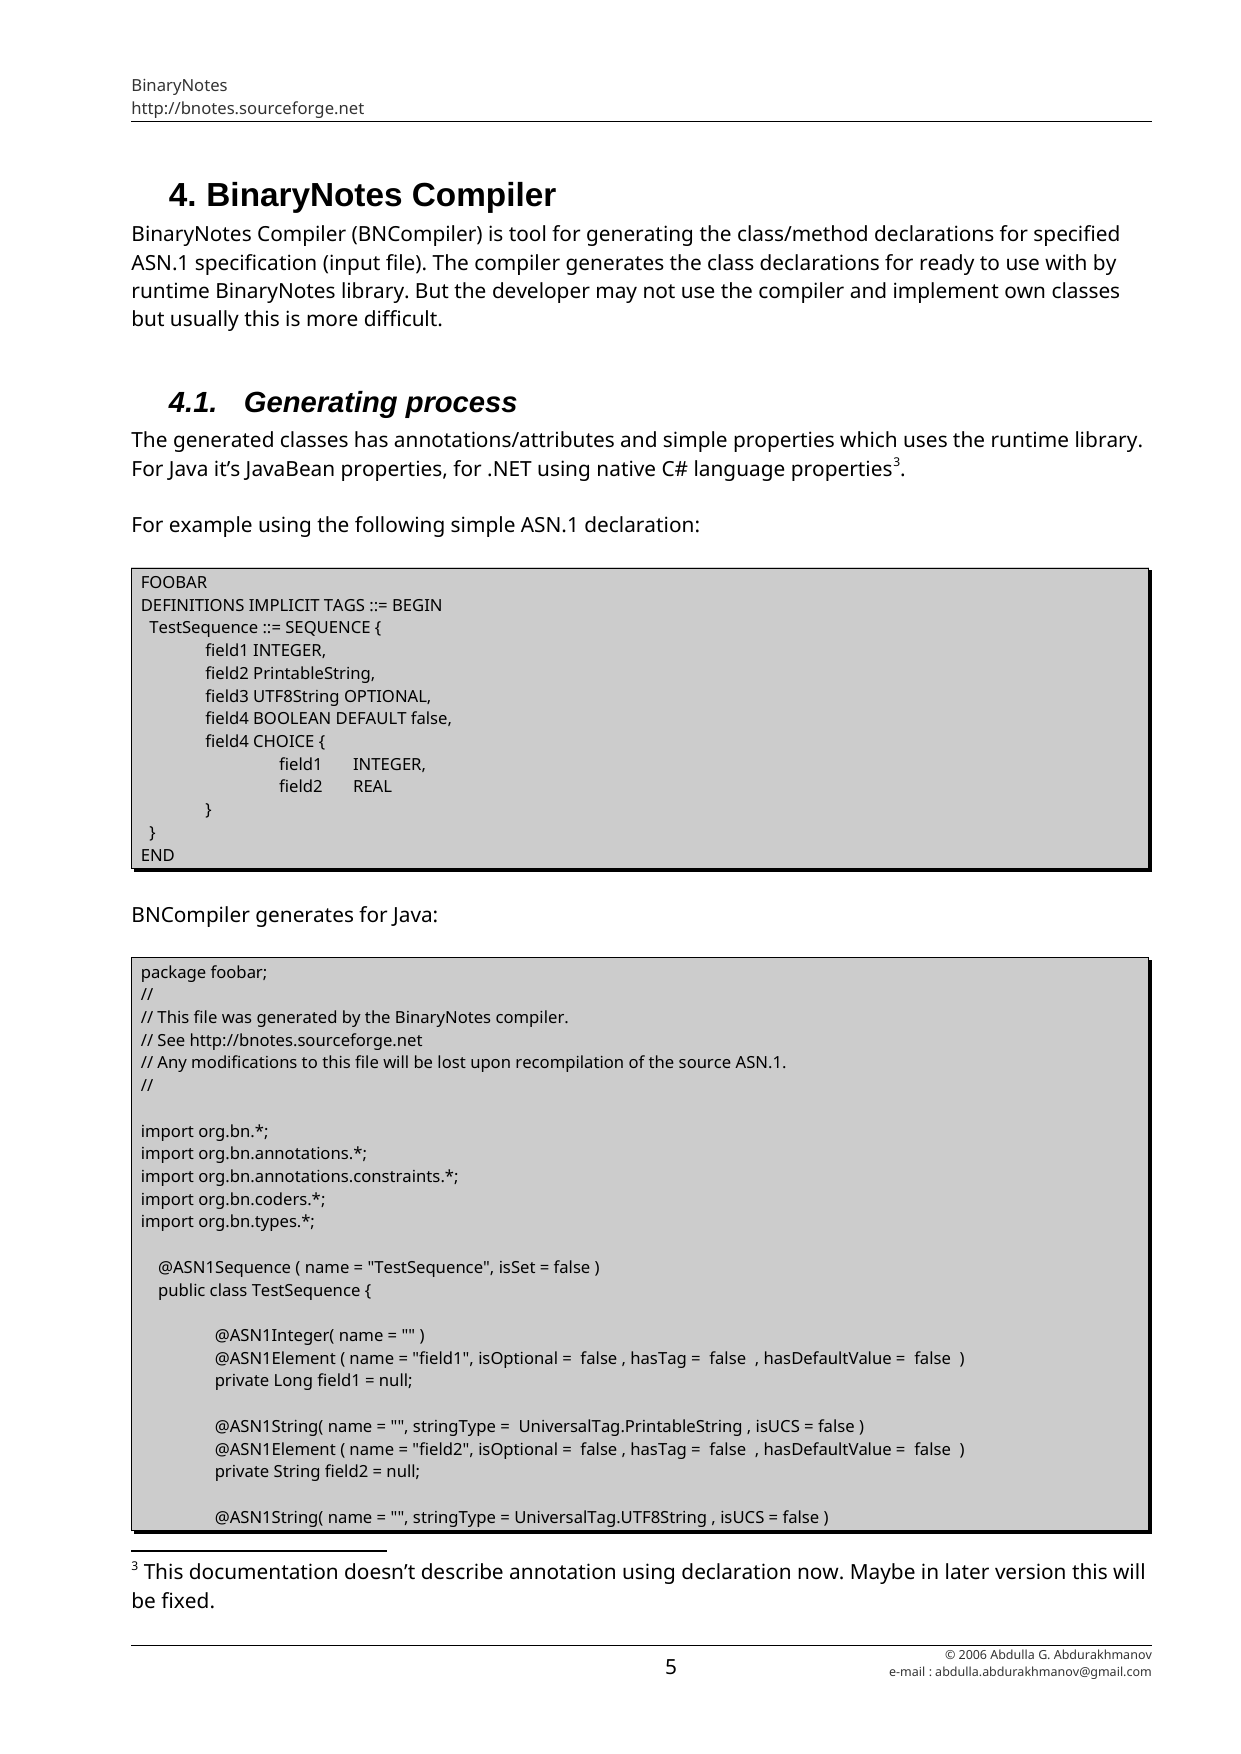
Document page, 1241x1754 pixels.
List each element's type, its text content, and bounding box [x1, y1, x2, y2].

text import org.bn.annotations.*; [132, 1139, 1148, 1162]
text field2 REAL [132, 772, 1148, 794]
text // [132, 980, 1148, 1003]
text import org.bn.*; [132, 1116, 1148, 1139]
text FOOBAR DEFINITIONS IMPLICIT TAGS ::= BEGIN [132, 569, 1148, 613]
text @ASN1Sequence ( name = "TestSequence", isSet = false ) [132, 1252, 1148, 1275]
text BNCompiler generates for Java: [131, 900, 1152, 929]
text This documentation doesn’t describe annotation using declaration now. Maybe in later version this will be fixed. [131, 1557, 1152, 1614]
text public class TestSequence { [132, 1275, 1148, 1298]
text field3 UTF8String OPTIONAL, [132, 681, 1148, 704]
text field4 BOOLEAN DEFAULT false, [132, 704, 1148, 726]
text import org.bn.types.*; [132, 1207, 1148, 1230]
text } [132, 794, 1148, 817]
text @ASN1Element ( name = "field2", isOptional = false , hasTag = false , hasDefaultValue = false ) [132, 1434, 1148, 1457]
subtitle Generating process [169, 386, 1152, 419]
text // Any modifications to this file will be lost upon recompilation of the source ASN.1. [132, 1048, 1148, 1071]
text // This file was generated by the BinaryNotes compiler. [132, 1003, 1148, 1025]
text field1 INTEGER, [132, 636, 1148, 658]
text } [132, 817, 1148, 840]
text The generated classes has annotations/attributes and simple properties which uses the runtime library. For Java it’s JavaBean properties, for .NET using native C# language properties. [131, 425, 1152, 482]
text private String field2 = null; [132, 1457, 1148, 1479]
text @ASN1String( name = "", stringType = UniversalTag.UTF8String , isUCS = false ) [132, 1502, 1148, 1530]
text // [132, 1071, 1148, 1093]
text field1 INTEGER, [132, 749, 1148, 772]
text // See http://bnotes.sourceforge.net [132, 1025, 1148, 1048]
text TestSequence ::= SEQUENCE { [132, 613, 1148, 636]
text import org.bn.coders.*; [132, 1184, 1148, 1207]
text field2 PrintableString, [132, 658, 1148, 681]
text END [132, 840, 1148, 868]
text @ASN1String( name = "", stringType = UniversalTag.PrintableString , isUCS = false ) [132, 1411, 1148, 1434]
subtitle BinaryNotes Compiler [169, 176, 1152, 213]
text @ASN1Element ( name = "field1", isOptional = false , hasTag = false , hasDefaultValue = false ) [132, 1343, 1148, 1366]
text field4 CHOICE { [132, 726, 1148, 749]
text import org.bn.annotations.constraints.*; [132, 1162, 1148, 1184]
text @ASN1Integer( name = "" ) [132, 1321, 1148, 1343]
text BinaryNotes Compiler (BNCompiler) is tool for generating the class/method declarations for specified ASN.1 specification (input file). The compiler generates the class declarations for ready to use with by runtime BinaryNotes library. But the developer may not use the compiler and implement own classes but usually this is more difficult. [131, 219, 1152, 333]
text For example using the following simple ASN.1 declaration: [131, 511, 1152, 539]
text package foobar; [132, 958, 1148, 980]
text private Long field1 = null; [132, 1366, 1148, 1389]
